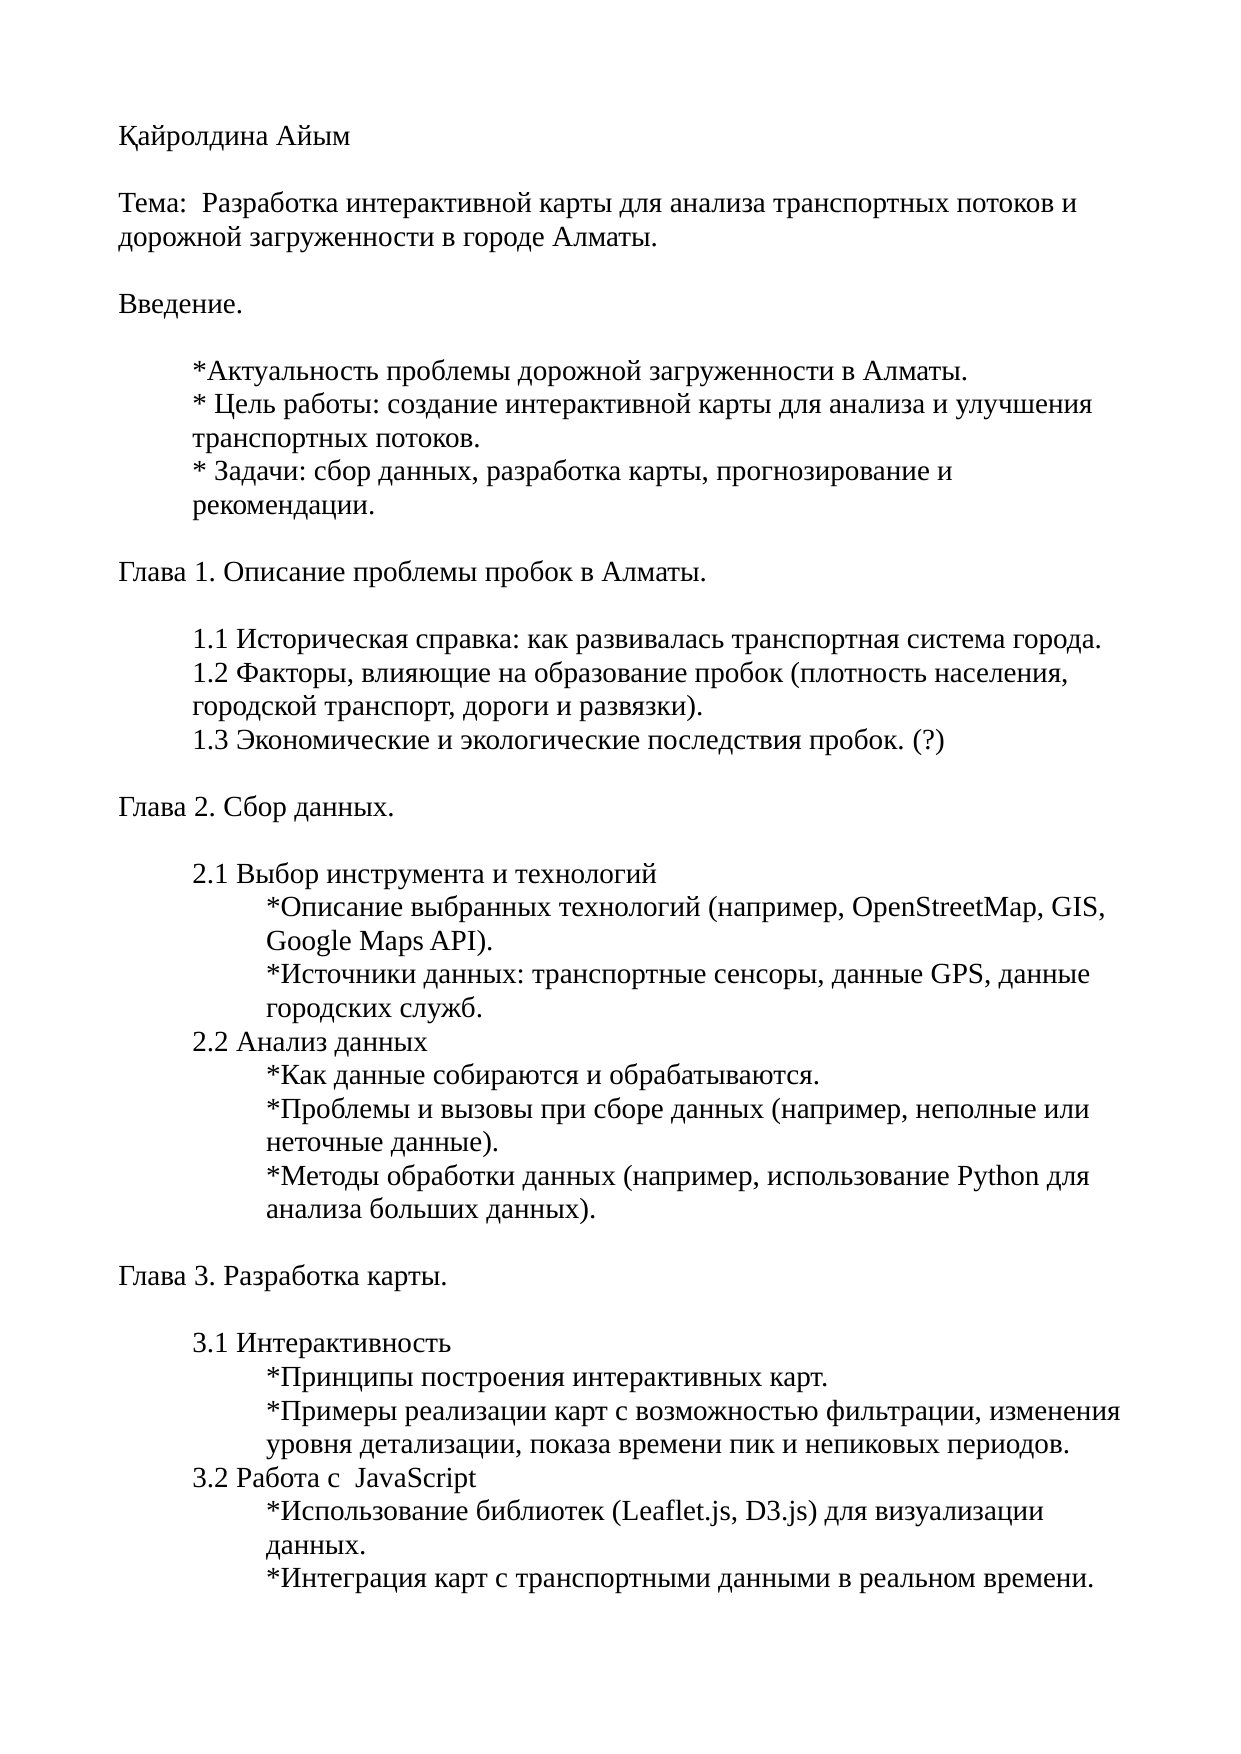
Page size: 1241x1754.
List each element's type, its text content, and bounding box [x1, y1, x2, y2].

text 1.3 Экономические и экологические последствия пробок. (?) [118, 722, 1122, 755]
text *Как данные собираются и обрабатываются. [118, 1057, 1122, 1091]
text *Интеграция карт с транспортными данными в реальном времени. [118, 1560, 1122, 1594]
text *Примеры реализации карт с возможностью фильтрации, изменения уровня детализации, показа времени пик и непиковых периодов. [118, 1393, 1122, 1460]
text 3.2 Работа с JavaScript [118, 1460, 1122, 1493]
text 2.2 Анализ данных [118, 1024, 1122, 1057]
text 3.1 Интерактивность [118, 1326, 1122, 1359]
text *Проблемы и вызовы при сборе данных (например, неполные или неточные данные). [118, 1091, 1122, 1158]
text *Принципы построения интерактивных карт. [118, 1359, 1122, 1393]
text Қайролдина Айым [118, 118, 1122, 152]
text Тема: Разработка интерактивной карты для анализа транспортных потоков и дорожной загруженности в городе Алматы. [118, 185, 1122, 252]
text *Актуальность проблемы дорожной загруженности в Алматы. [118, 353, 1122, 386]
text *Использование библиотек (Leaflet.js, D3.js) для визуализации данных. [118, 1493, 1122, 1560]
text Введение. [118, 286, 1122, 319]
text *Описание выбранных технологий (например, OpenStreetMap, GIS, Google Maps API). [118, 889, 1122, 957]
text Глава 2. Сбор данных. [118, 789, 1122, 822]
text 1.2 Факторы, влияющие на образование пробок (плотность населения, городской транспорт, дороги и развязки). [118, 655, 1122, 722]
text *Источники данных: транспортные сенсоры, данные GPS, данные городских служб. [118, 957, 1122, 1024]
text Глава 1. Описание проблемы пробок в Алматы. [118, 554, 1122, 588]
text *Методы обработки данных (например, использование Python для анализа больших данных). [118, 1158, 1122, 1225]
text 2.1 Выбор инструмента и технологий [118, 856, 1122, 889]
text * Задачи: сбор данных, разработка карты, прогнозирование и рекомендации. [118, 453, 1122, 521]
text 1.1 Историческая справка: как развивалась транспортная система города. [118, 621, 1122, 655]
text * Цель работы: создание интерактивной карты для анализа и улучшения транспортных потоков. [118, 386, 1122, 453]
text Глава 3. Разработка карты. [118, 1258, 1122, 1292]
